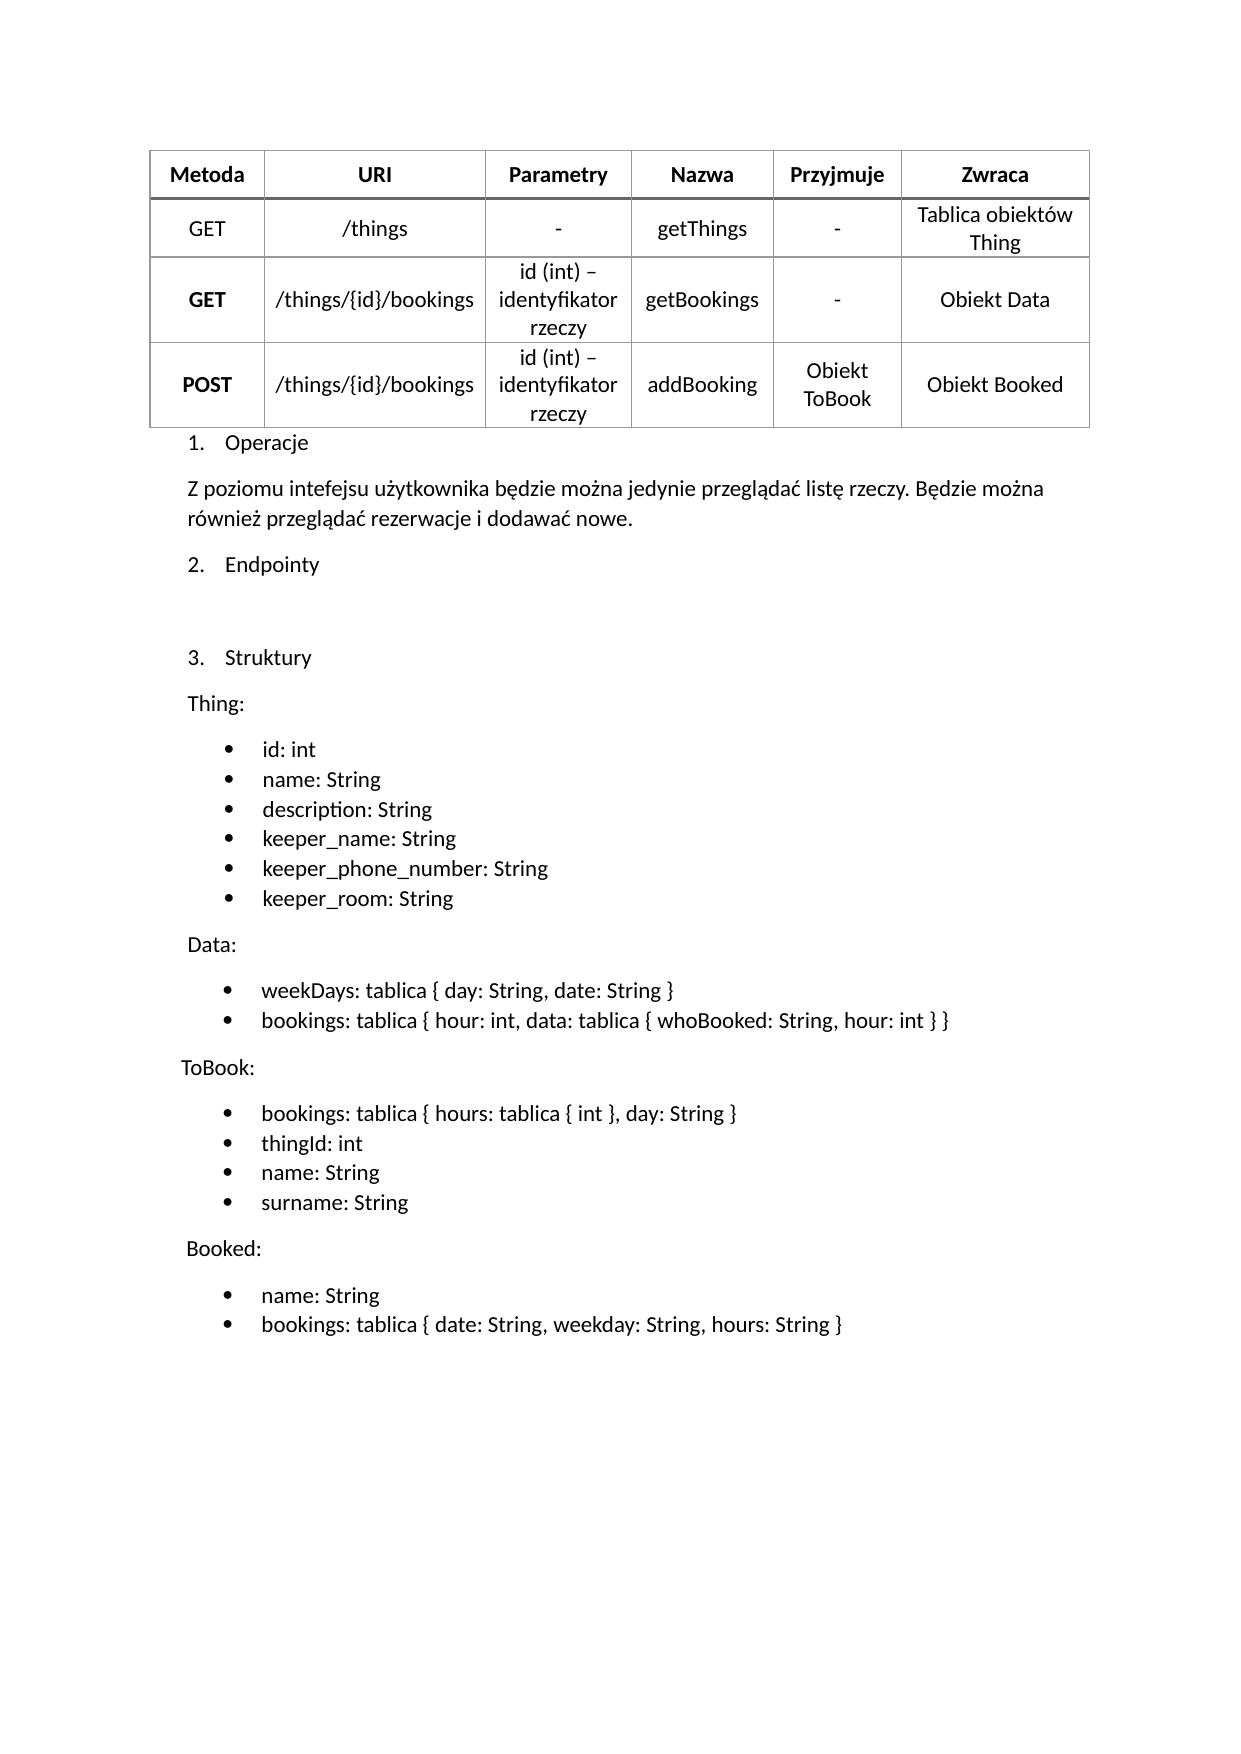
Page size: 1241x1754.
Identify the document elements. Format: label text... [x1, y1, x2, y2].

list description: String [225, 795, 1090, 823]
table_cell /things [265, 200, 485, 256]
list Operacje [187, 428, 1090, 456]
list weekDays: tablica { day: String, date: String } [224, 977, 1090, 1005]
text Booked: [150, 1234, 1090, 1262]
table_cell - [774, 200, 901, 256]
list thingId: int [224, 1129, 1090, 1157]
table_header Metoda [151, 151, 264, 197]
table_cell Tablica obiektów Thing [902, 200, 1089, 256]
table_cell Obiekt Booked [902, 343, 1089, 427]
table_cell GET [151, 200, 264, 256]
table_cell getBookings [632, 258, 773, 342]
table_cell - [774, 258, 901, 342]
list Endpointy [187, 550, 1090, 578]
table_header Parametry [486, 151, 631, 197]
table_cell id (int) – identyfikator rzeczy [486, 343, 631, 427]
text Z poziomu intefejsu użytkownika będzie można jedynie przeglądać listę rzeczy. Będzie można również przeglądać rezerwacje i dodawać nowe. [187, 474, 1090, 532]
table_cell addBooking [632, 343, 773, 427]
table_cell - [486, 200, 631, 256]
list name: String [225, 765, 1090, 793]
text Data: [150, 930, 1090, 958]
list keeper_name: String [225, 824, 1090, 853]
list bookings: tablica { hours: tablica { int }, day: String } [224, 1099, 1090, 1127]
list Struktury [187, 643, 1090, 671]
table_cell Obiekt ToBook [774, 343, 901, 427]
table_cell Obiekt Data [902, 258, 1089, 342]
list keeper_room: String [225, 884, 1090, 912]
table_header URI [265, 151, 485, 197]
list surname: String [224, 1188, 1090, 1216]
list keeper_phone_number: String [225, 854, 1090, 882]
text ToBook: [150, 1053, 1090, 1081]
table_cell /things/{id}/bookings [265, 343, 485, 427]
text Thing: [187, 689, 1090, 717]
table_cell GET [151, 258, 264, 342]
list id: int [225, 736, 1090, 763]
table_cell /things/{id}/bookings [265, 258, 485, 342]
list bookings: tablica { hour: int, data: tablica { whoBooked: String, hour: int } } [224, 1006, 1090, 1034]
table_header Przyjmuje [774, 151, 901, 197]
list name: String [224, 1158, 1090, 1186]
list bookings: tablica { date: String, weekday: String, hours: String } [224, 1311, 1090, 1338]
table_cell getThings [632, 200, 773, 256]
table_cell POST [151, 343, 264, 427]
list name: String [224, 1281, 1090, 1309]
table_header Zwraca [902, 151, 1089, 197]
table_header Nazwa [632, 151, 773, 197]
table_cell id (int) – identyfikator rzeczy [486, 258, 631, 342]
